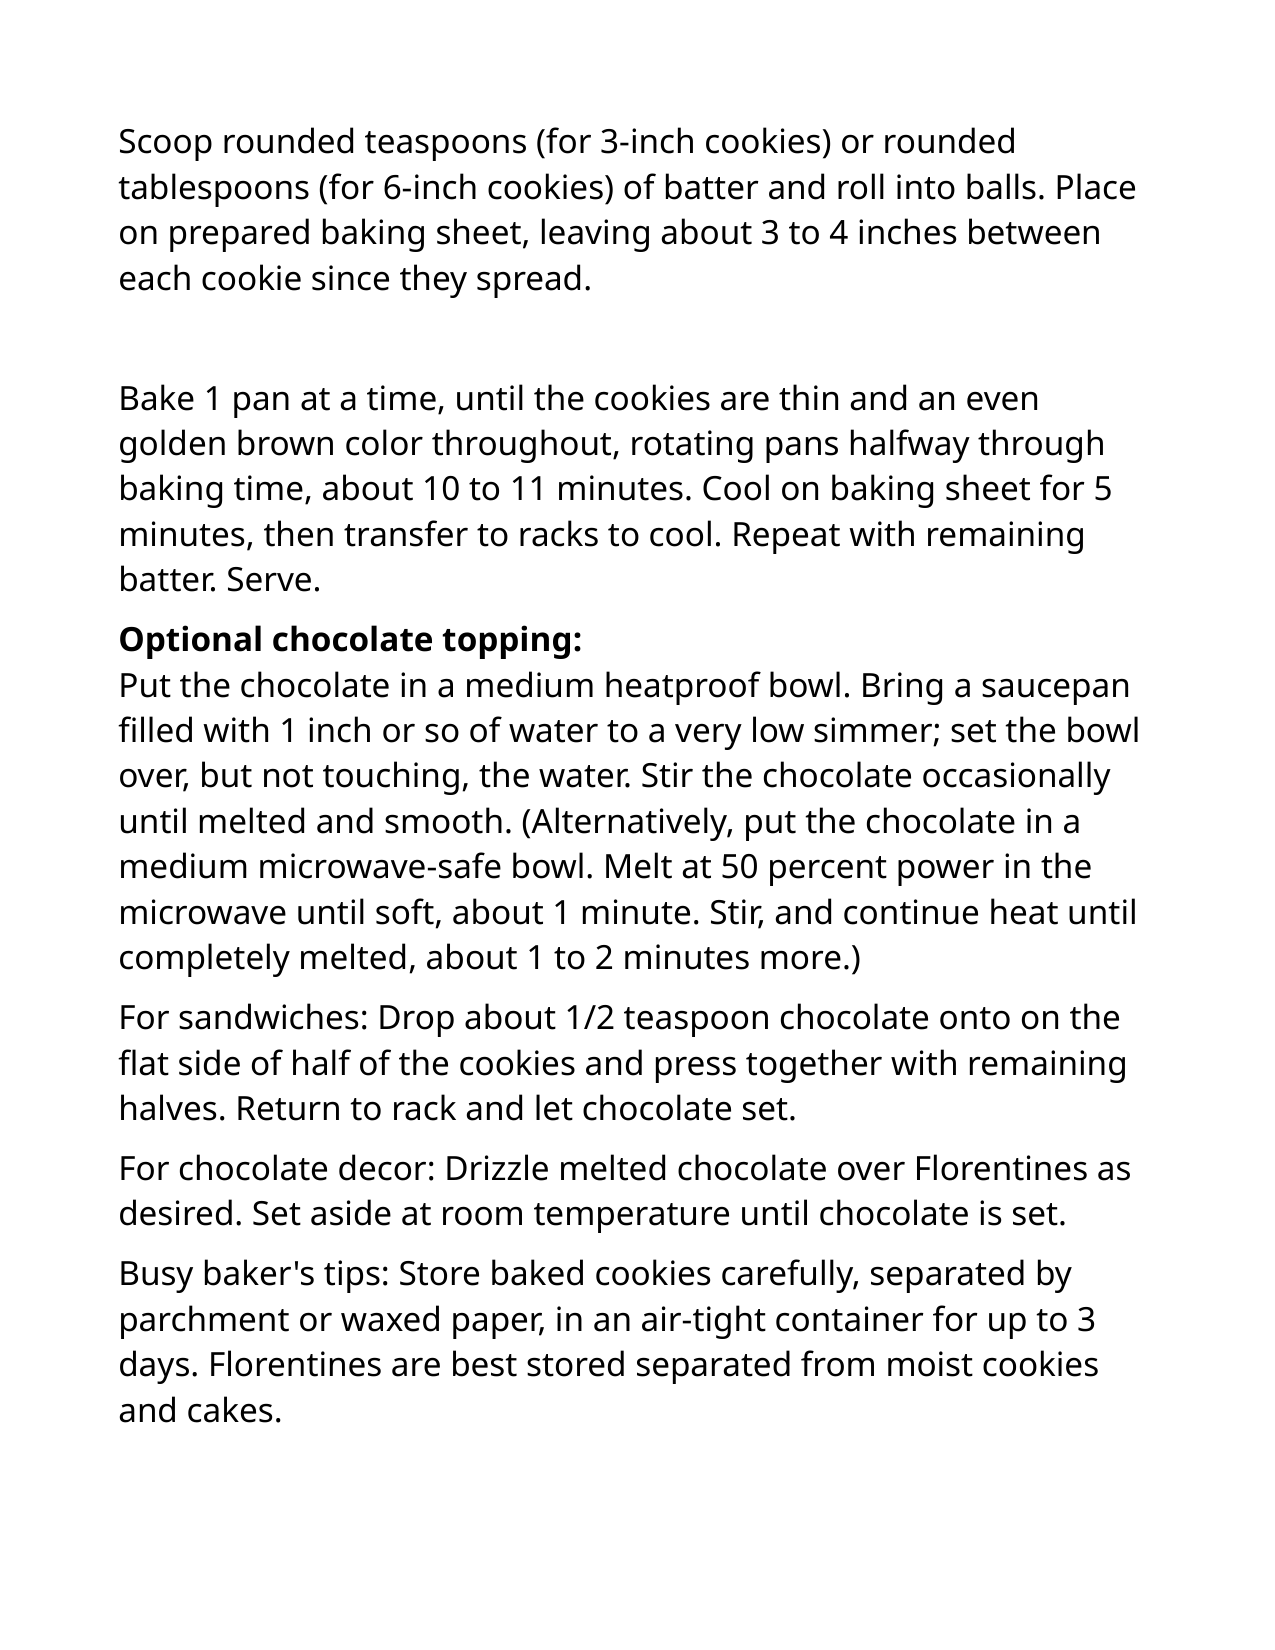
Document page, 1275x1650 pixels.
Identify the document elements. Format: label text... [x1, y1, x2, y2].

text For chocolate decor: Drizzle melted chocolate over Florentines as desired. Set aside at room temperature until chocolate is set. [118, 1145, 1157, 1236]
text Scoop rounded teaspoons (for 3-inch cookies) or rounded tablespoons (for 6-inch cookies) of batter and roll into balls. Place on prepared baking sheet, leaving about 3 to 4 inches between each cookie since they spread. [118, 118, 1157, 300]
text For sandwiches: Drop about 1/2 teaspoon chocolate onto on the flat side of half of the cookies and press together with remaining halves. Return to rack and let chocolate set. [118, 994, 1157, 1130]
text Bake 1 pan at a time, until the cookies are thin and an even golden brown color throughout, rotating pans halfway through baking time, about 10 to 11 minutes. Cool on baking sheet for 5 minutes, then transfer to racks to cool. Repeat with remaining batter. Serve. [118, 374, 1157, 601]
text Busy baker's tips: Store baked cookies carefully, separated by parchment or waxed paper, in an air-tight container for up to 3 days. Florentines are best stored separated from moist cookies and cakes. [118, 1250, 1157, 1432]
text Optional chocolate topping: [118, 616, 1157, 661]
text Put the chocolate in a medium heatproof bowl. Bring a saucepan filled with 1 inch or so of water to a very low simmer; set the bowl over, but not touching, the water. Stir the chocolate occasionally until melted and smooth. (Alternatively, put the chocolate in a medium microwave-safe bowl. Melt at 50 percent power in the microwave until soft, about 1 minute. Stir, and continue heat until completely melted, about 1 to 2 minutes more.) [118, 661, 1157, 979]
